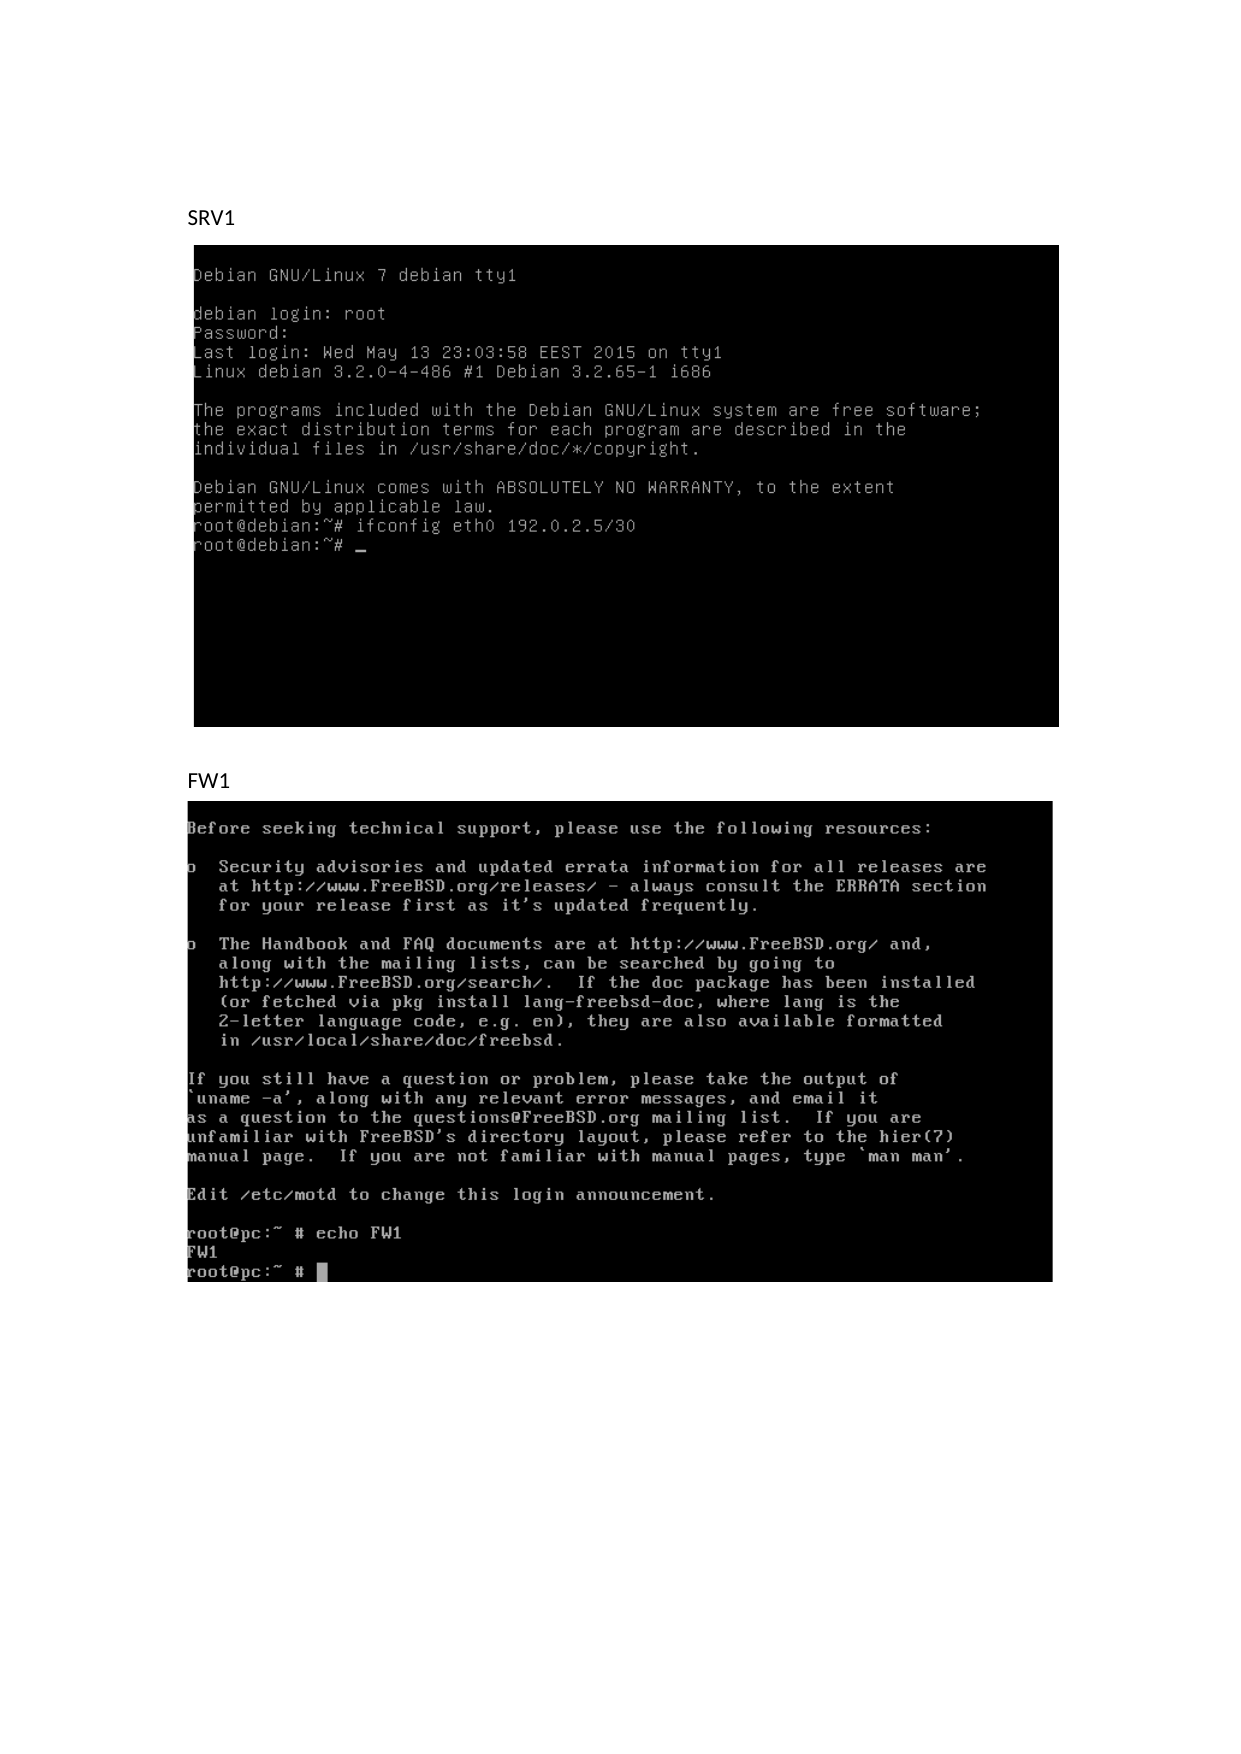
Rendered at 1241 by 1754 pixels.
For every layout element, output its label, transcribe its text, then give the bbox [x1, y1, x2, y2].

text SRV1 [187, 203, 1053, 231]
text FW1 [187, 767, 1053, 795]
picture [193, 245, 1059, 727]
picture [187, 801, 1053, 1282]
